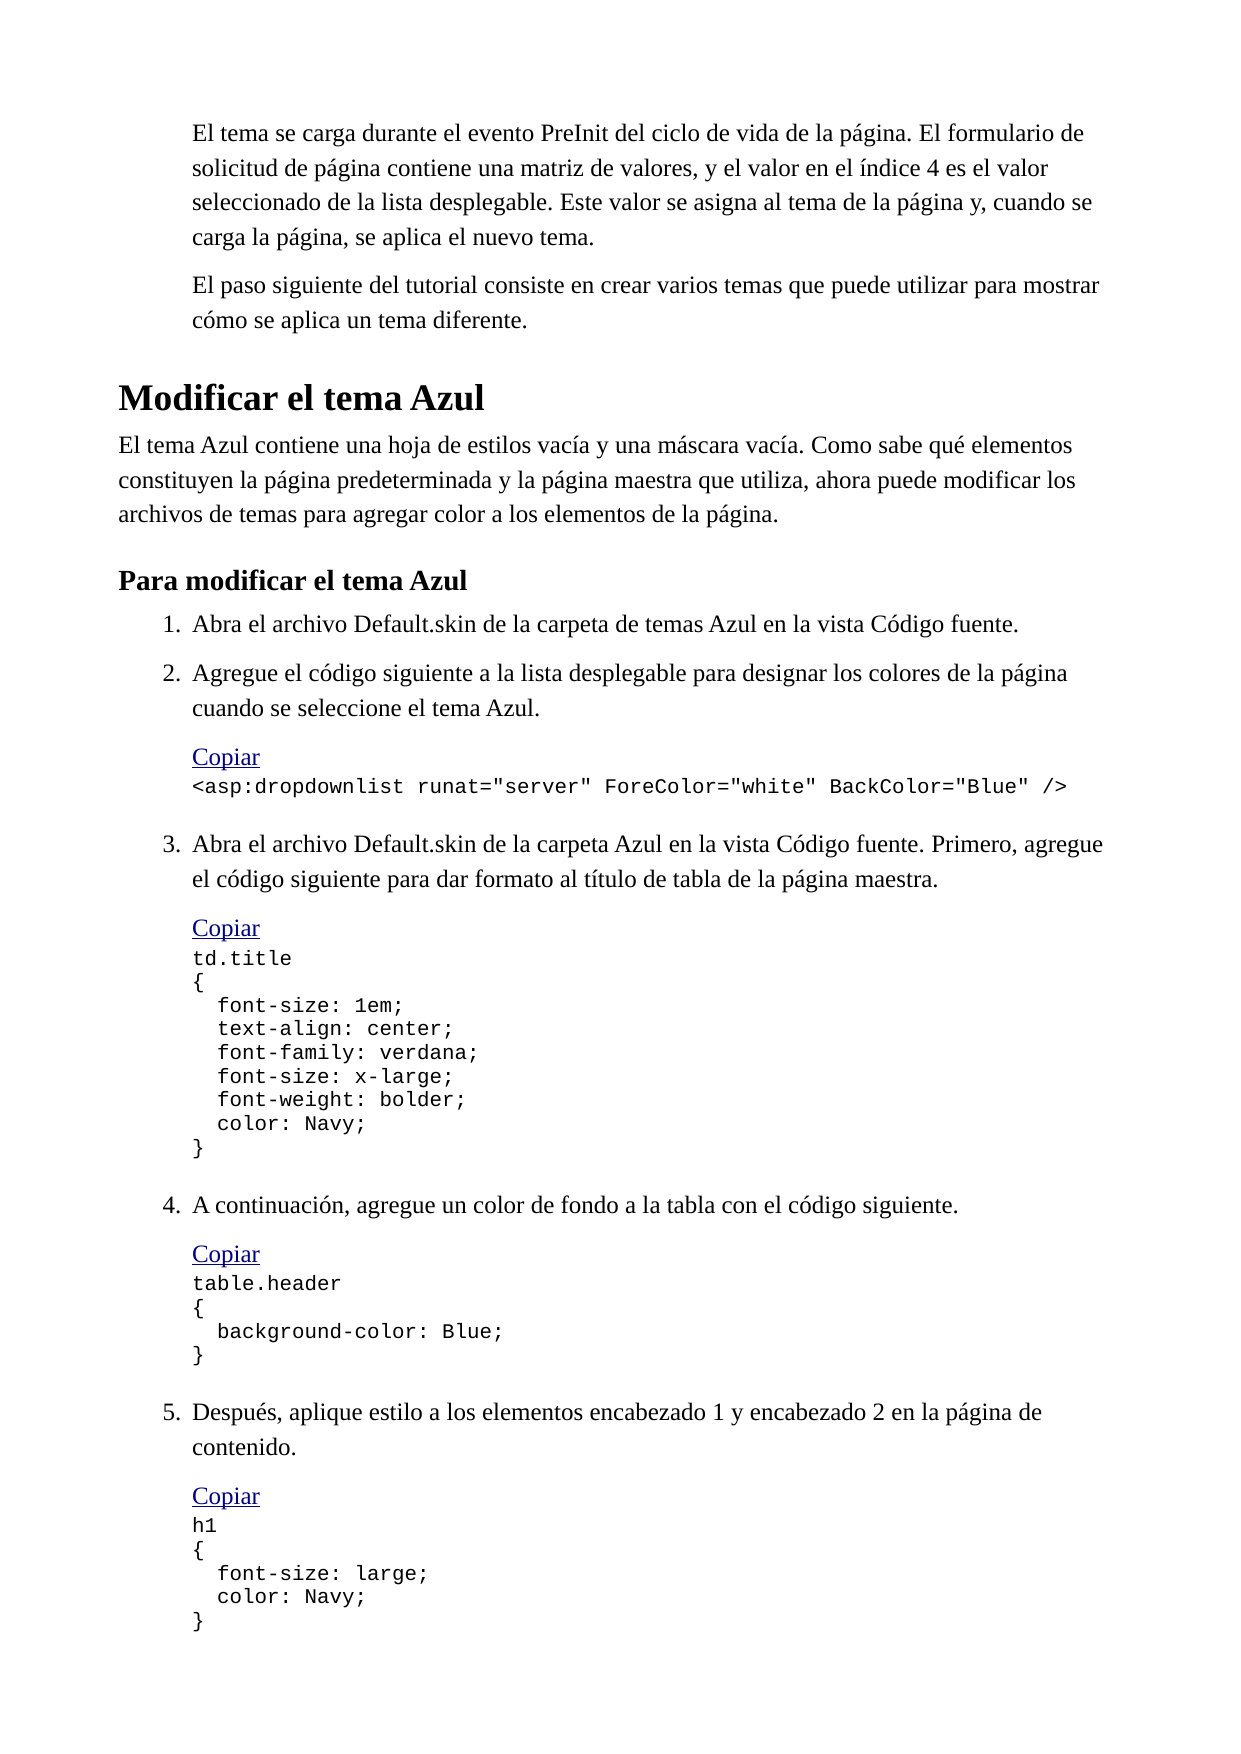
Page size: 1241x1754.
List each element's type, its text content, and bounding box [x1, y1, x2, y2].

subtitle Modificar el tema Azul [118, 375, 1122, 418]
list text-align: center; [162, 1018, 1122, 1042]
list } [162, 1344, 1122, 1368]
list { [162, 1297, 1122, 1321]
list td.title [162, 947, 1122, 971]
list El paso siguiente del tutorial consiste en crear varios temas que puede utilizar para mostrar cómo se aplica un tema diferente. [162, 271, 1122, 334]
list table.header [162, 1273, 1122, 1297]
list font-size: 1em; [162, 995, 1122, 1018]
list background-color: Blue; [162, 1321, 1122, 1344]
list Abra el archivo Default.skin de la carpeta de temas Azul en la vista Código fuente. [162, 609, 1122, 638]
list Copiar [162, 742, 1122, 771]
list Copiar [162, 913, 1122, 942]
list Agregue el código siguiente a la lista desplegable para designar los colores de la página cuando se seleccione el tema Azul. [162, 658, 1122, 722]
list { [162, 1539, 1122, 1563]
list } [162, 1610, 1122, 1634]
list color: Navy; [162, 1113, 1122, 1137]
list El tema se carga durante el evento PreInit del ciclo de vida de la página. El formulario de solicitud de página contiene una matriz de valores, y el valor en el índice 4 es el valor seleccionado de la lista desplegable. Este valor se asigna al tema de la página y, cuando se carga la página, se aplica el nuevo tema. [162, 118, 1122, 250]
subtitle Para modificar el tema Azul [118, 563, 1122, 597]
list Después, aplique estilo a los elementos encabezado 1 y encabezado 2 en la página de contenido. [162, 1397, 1122, 1461]
list <asp:dropdownlist runat="server" ForeColor="white" BackColor="Blue" /> [162, 776, 1122, 800]
list { [162, 971, 1122, 995]
list Copiar [162, 1239, 1122, 1268]
list } [162, 1137, 1122, 1160]
list A continuación, agregue un color de fondo a la tabla con el código siguiente. [162, 1190, 1122, 1218]
text El tema Azul contiene una hoja de estilos vacía y una máscara vacía. Como sabe qué elementos constituyen la página predeterminada y la página maestra que utiliza, ahora puede modificar los archivos de temas para agregar color a los elementos de la página. [118, 431, 1122, 528]
list color: Navy; [162, 1586, 1122, 1610]
list font-weight: bolder; [162, 1089, 1122, 1113]
list font-size: large; [162, 1563, 1122, 1586]
list font-family: verdana; [162, 1042, 1122, 1066]
list Copiar [162, 1481, 1122, 1510]
list h1 [162, 1515, 1122, 1539]
list Abra el archivo Default.skin de la carpeta Azul en la vista Código fuente. Primero, agregue el código siguiente para dar formato al título de tabla de la página maestra. [162, 829, 1122, 893]
list font-size: x-large; [162, 1066, 1122, 1089]
